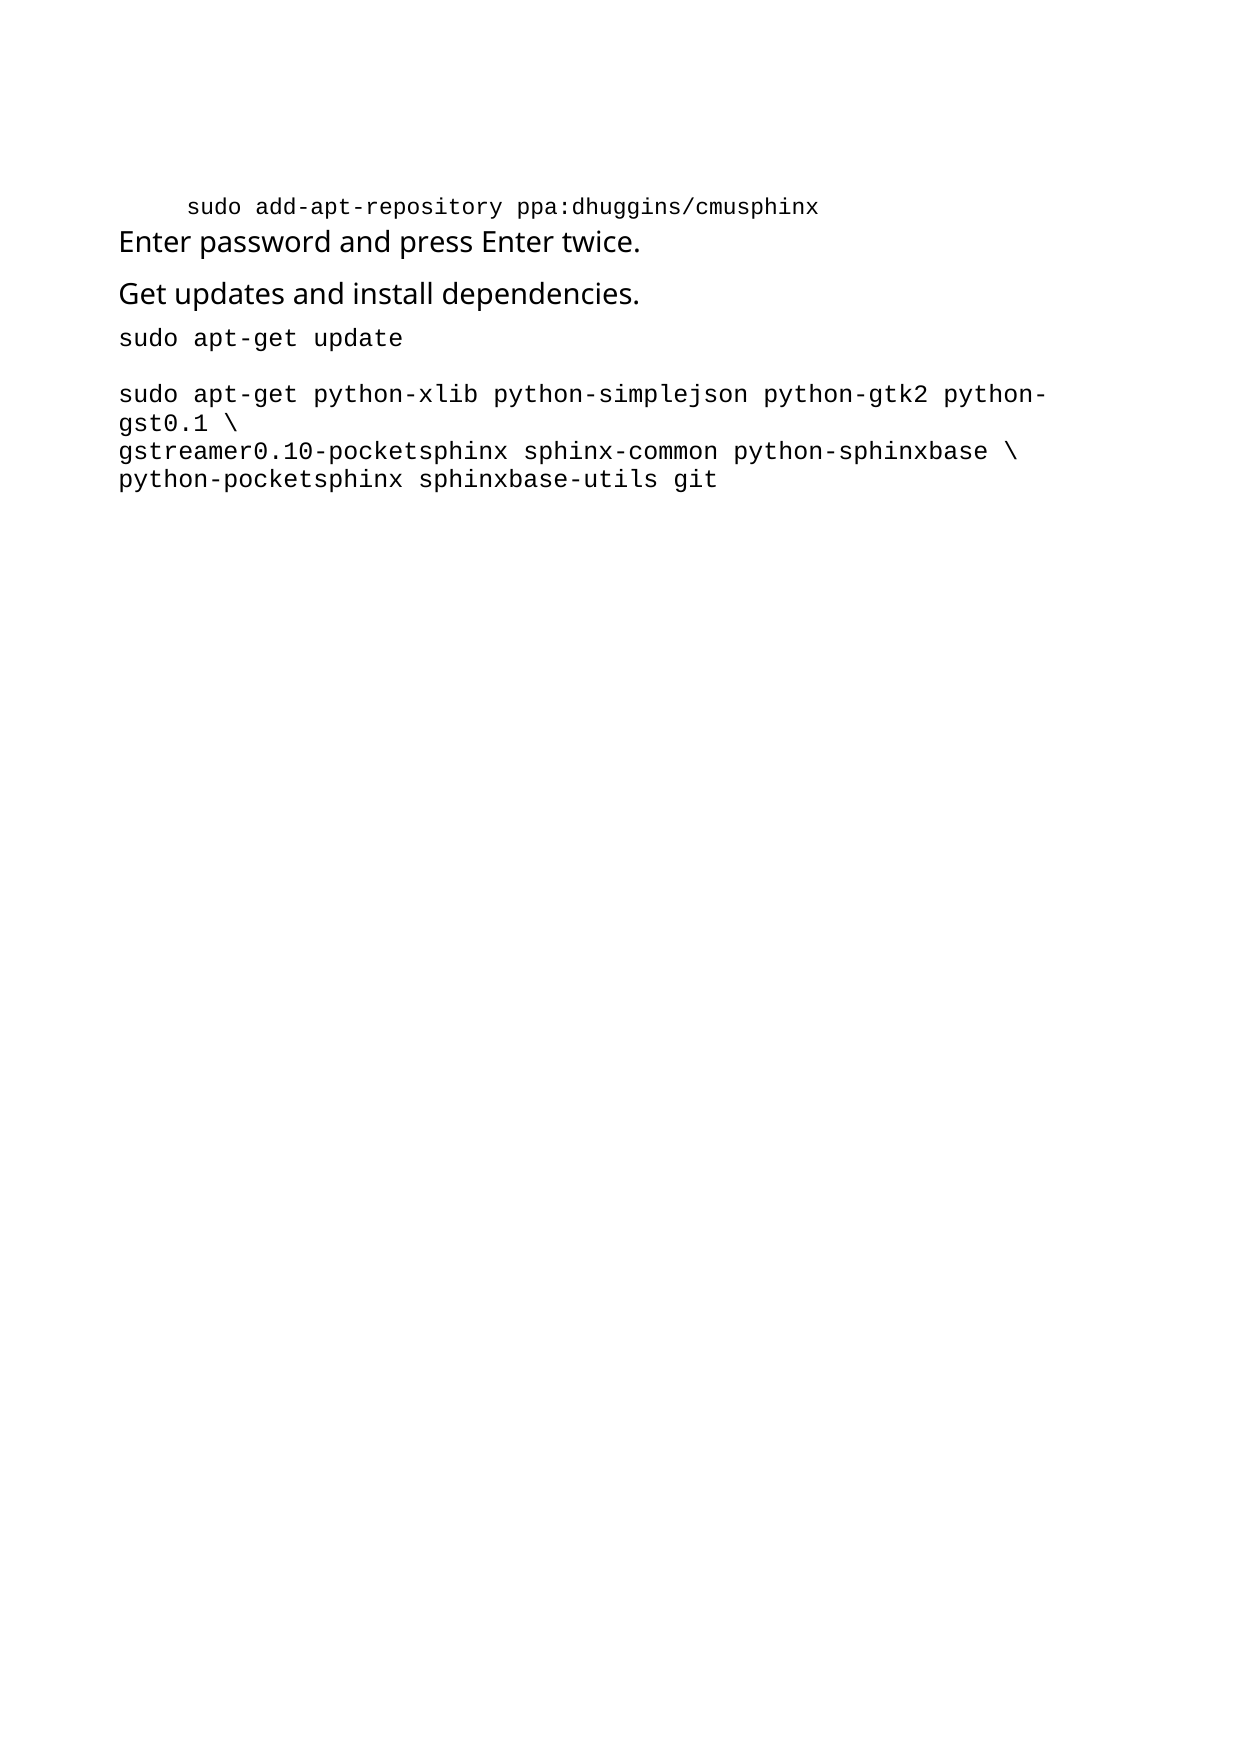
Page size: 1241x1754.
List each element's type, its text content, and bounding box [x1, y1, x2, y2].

text sudo add-apt-repository ppa:dhuggins/cmusphinx [186, 195, 1122, 221]
text Get updates and install dependencies. [118, 273, 1122, 313]
text sudo apt-get update sudo apt-get python-xlib python-simplejson python-gtk2 python-gst0.1 \ gstreamer0.10-pocketsphinx sphinx-common python-sphinxbase \ python-pocketsphinx sphinxbase-utils git [118, 325, 1122, 495]
text Enter password and press Enter twice. [118, 221, 1122, 261]
